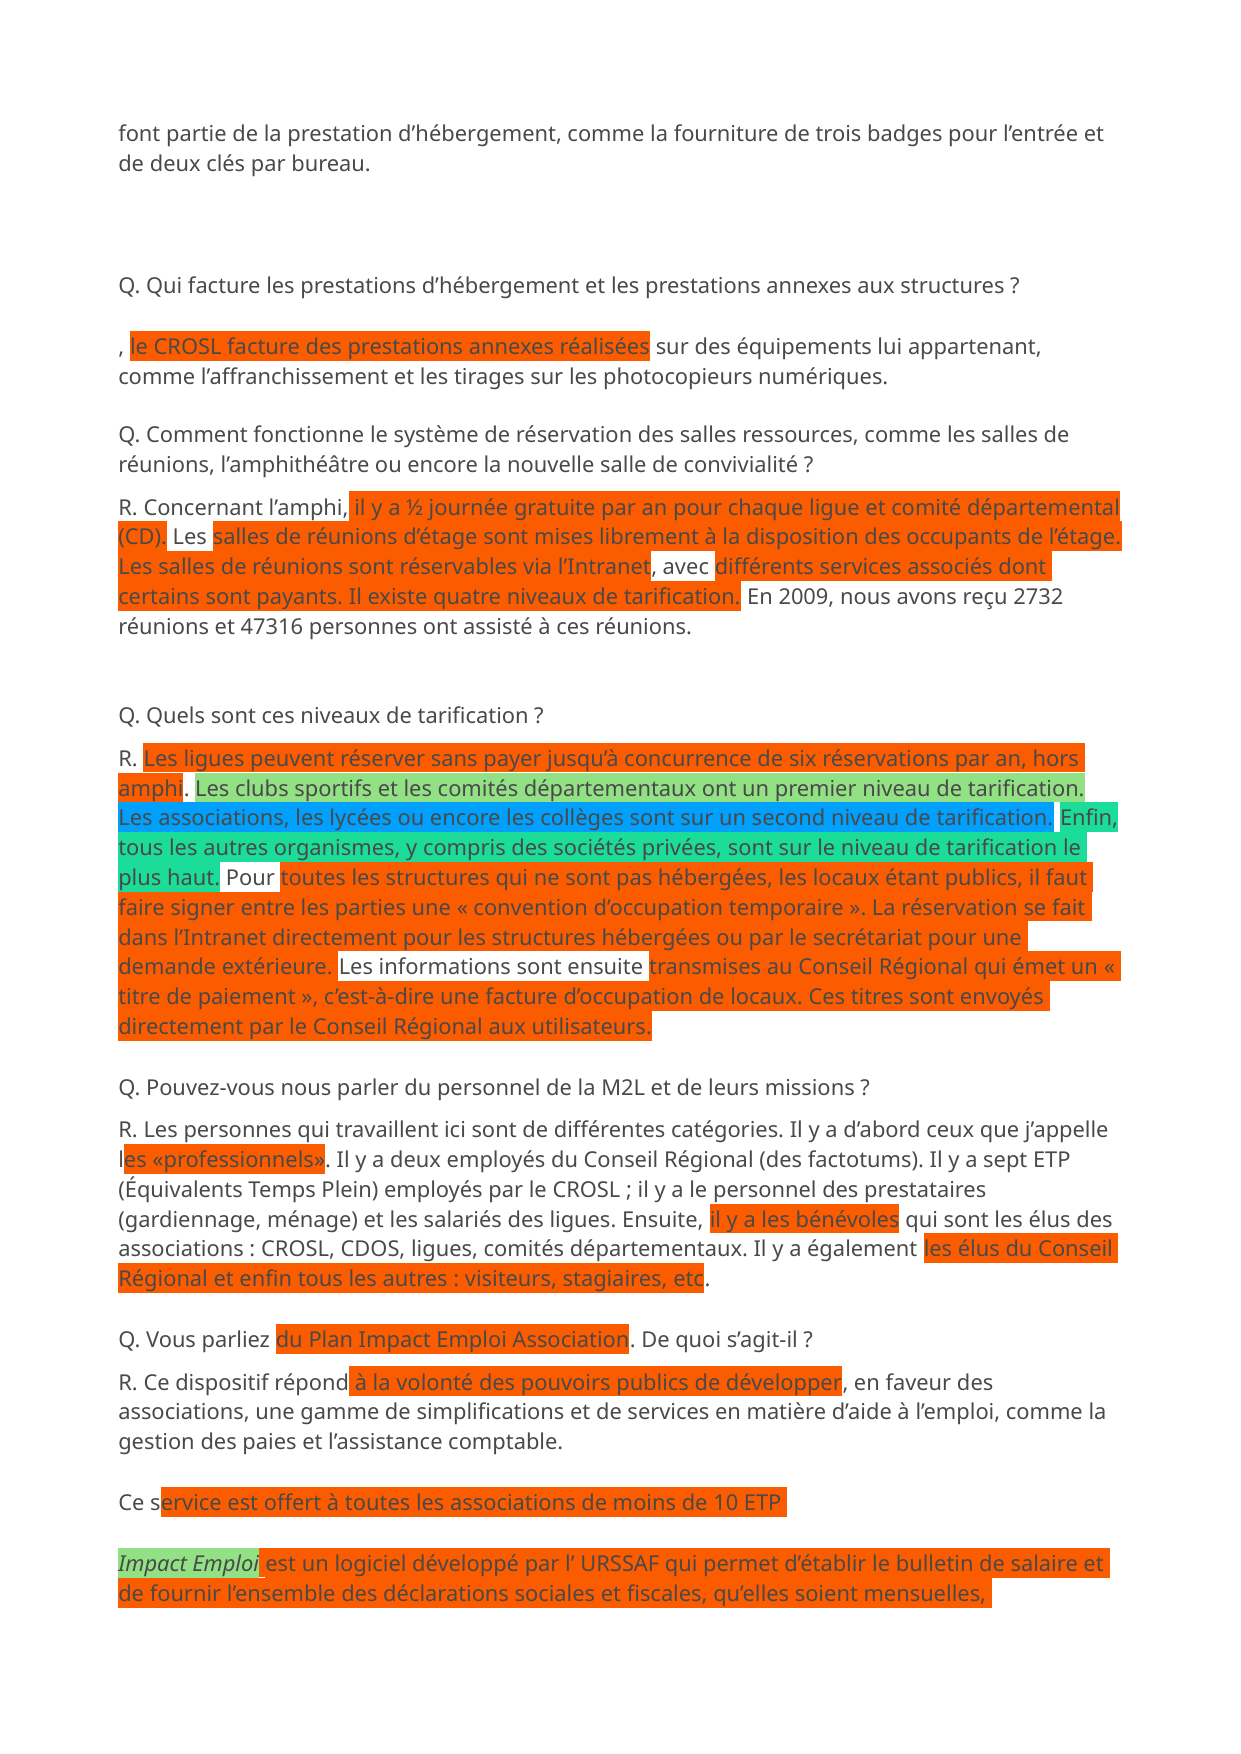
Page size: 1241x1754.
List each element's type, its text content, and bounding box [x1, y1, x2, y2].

text , le CROSL facture des prestations annexes réalisées sur des équipements lui appartenant, comme l’affranchissement et les tirages sur les photocopieurs numériques. [118, 331, 1122, 391]
text Impact Emploi est un logiciel développé par l’ URSSAF qui permet d’établir le bulletin de salaire et de fournir l’ensemble des déclarations sociales et fiscales, qu’elles soient mensuelles, [118, 1548, 1122, 1608]
text R. Ce dispositif répond à la volonté des pouvoirs publics de développer, en faveur des associations, une gamme de simplifications et de services en matière d’aide à l’emploi, comme la gestion des paies et l’assistance comptable. [118, 1366, 1122, 1456]
text Q. Vous parliez du Plan Impact Emploi Association. De quoi s’agit-il ? [118, 1324, 1122, 1354]
text R. Concernant l’amphi, il y a ½ journée gratuite par an pour chaque ligue et comité départemental (CD). Les salles de réunions d’étage sont mises librement à la disposition des occupants de l’étage. Les salles de réunions sont réservables via l’Intranet, avec différents services associés dont certains sont payants. Il existe quatre niveaux de tarification. En 2009, nous avons reçu 2732 réunions et 47316 personnes ont assisté à ces réunions. [118, 491, 1122, 640]
text Q. Quels sont ces niveaux de tarification ? [118, 700, 1122, 730]
text R. Les ligues peuvent réserver sans payer jusqu’à concurrence de six réservations par an, hors amphi. Les clubs sportifs et les comités départementaux ont un premier niveau de tarification. Les associations, les lycées ou encore les collèges sont sur un second niveau de tarification. Enfin, tous les autres organismes, y compris des sociétés privées, sont sur le niveau de tarification le plus haut. Pour toutes les structures qui ne sont pas hébergées, les locaux étant publics, il faut faire signer entre les parties une « convention d’occupation temporaire ». La réservation se fait dans l’Intranet directement pour les structures hébergées ou par le secrétariat pour une demande extérieure. Les informations sont ensuite transmises au Conseil Régional qui émet un « titre de paiement », c’est-à-dire une facture d’occupation de locaux. Ces titres sont envoyés directement par le Conseil Régional aux utilisateurs. [118, 743, 1122, 1041]
text Q. Comment fonctionne le système de réservation des salles ressources, comme les salles de réunions, l’amphithéâtre ou encore la nouvelle salle de convivialité ? [118, 419, 1122, 479]
text R. Les personnes qui travaillent ici sont de différentes catégories. Il y a d’abord ceux que j’appelle les «professionnels». Il y a deux employés du Conseil Régional (des factotums). Il y a sept ETP (Équivalents Temps Plein) employés par le CROSL ; il y a le personnel des prestataires (gardiennage, ménage) et les salariés des ligues. Ensuite, il y a les bénévoles qui sont les élus des associations : CROSL, CDOS, ligues, comités départementaux. Il y a également les élus du Conseil Régional et enfin tous les autres : visiteurs, stagiaires, etc. [118, 1114, 1122, 1293]
text Q. Pouvez-vous nous parler du personnel de la M2L et de leurs missions ? [118, 1072, 1122, 1102]
text font partie de la prestation d’hébergement, comme la fourniture de trois badges pour l’entrée et de deux clés par bureau. [118, 118, 1122, 178]
text Ce service est offert à toutes les associations de moins de 10 ETP [118, 1487, 1122, 1517]
text Q. Qui facture les prestations d’hébergement et les prestations annexes aux structures ? [118, 270, 1122, 300]
